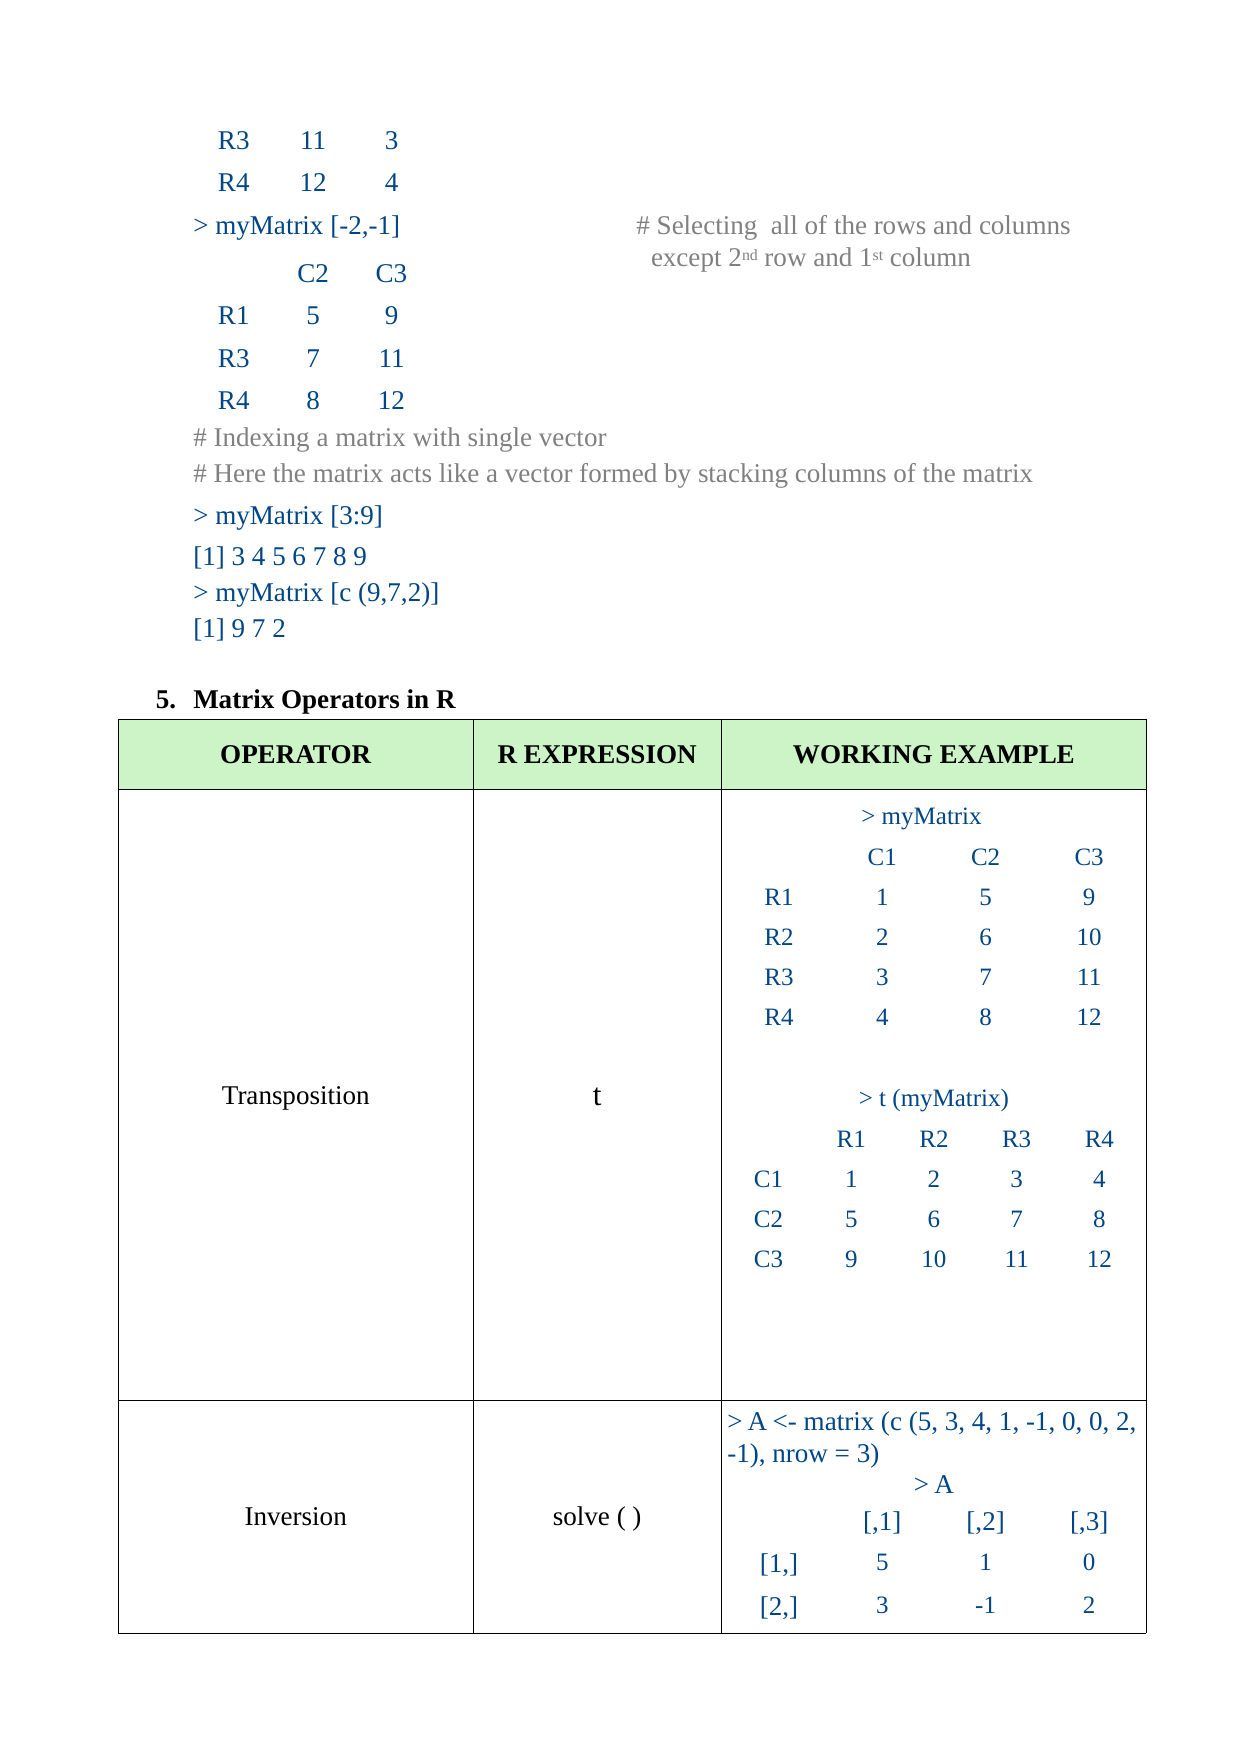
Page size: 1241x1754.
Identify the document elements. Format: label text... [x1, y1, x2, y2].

table_header [194, 251, 273, 293]
table_header WORKING EXAMPLE [722, 720, 1146, 789]
table_cell 7 [273, 336, 352, 379]
table_cell R4 [194, 161, 273, 203]
table_cell 4 [830, 997, 934, 1037]
table_header C2 [273, 251, 352, 293]
table_header OPERATOR [119, 720, 473, 789]
table_header R EXPRESSION [474, 720, 721, 789]
table_cell R1 [727, 876, 830, 916]
table_header R4 [1058, 1118, 1141, 1158]
table_cell 3 [830, 1584, 934, 1627]
table_cell > A <- matrix (c (5, 3, 4, 1, -1, 0, 0, 2, -1), nrow = 3) > A [722, 1401, 1146, 1632]
table_cell 7 [975, 1199, 1058, 1239]
table_cell 5 [830, 1542, 934, 1584]
table_cell C1 [727, 1158, 809, 1198]
table_cell 6 [892, 1199, 975, 1239]
table_cell Transposition [119, 790, 473, 1400]
table_cell R3 [194, 118, 273, 161]
table_cell 12 [1058, 1239, 1141, 1279]
table_header R1 [810, 1118, 892, 1158]
table_cell 1 [934, 1542, 1037, 1584]
table_header C2 [934, 836, 1037, 876]
table_cell C2 [727, 1199, 809, 1239]
table_cell R4 [727, 997, 830, 1037]
table_header [,2] [934, 1499, 1037, 1542]
table_cell 11 [1037, 956, 1141, 997]
table_header [,3] [1037, 1499, 1141, 1542]
list > myMatrix [-2,-1] # Selecting all of the rows and columns [156, 209, 1122, 240]
table_cell [1,] [727, 1542, 830, 1584]
table_cell 5 [810, 1199, 892, 1239]
table_cell 11 [975, 1239, 1058, 1279]
table_cell R4 [194, 379, 273, 421]
table_cell [2,] [727, 1584, 830, 1627]
list # Indexing a matrix with single vector [156, 421, 1122, 452]
table_header C3 [353, 251, 430, 293]
table_header C1 [830, 836, 934, 876]
table_cell 12 [1037, 997, 1141, 1037]
table_cell Inversion [119, 1401, 473, 1632]
list Matrix Operators in R [156, 683, 1122, 714]
table_cell 11 [353, 336, 430, 379]
table_header [,1] [830, 1499, 934, 1542]
table_cell 1 [830, 876, 934, 916]
list > myMatrix [3:9] [156, 499, 1122, 530]
table_cell 1 [810, 1158, 892, 1198]
table_cell C3 [727, 1239, 809, 1279]
table_cell 8 [1058, 1199, 1141, 1239]
table_cell 2 [1037, 1584, 1141, 1627]
table_cell 12 [273, 161, 352, 203]
table_cell t [474, 790, 721, 1400]
list # Here the matrix acts like a vector formed by stacking columns of the matrix [156, 457, 1122, 488]
table_header [727, 1499, 830, 1542]
table_cell 8 [273, 379, 352, 421]
table_cell 11 [273, 118, 352, 161]
table_cell 6 [934, 916, 1037, 956]
table_cell 5 [273, 294, 352, 336]
table_cell R1 [194, 294, 273, 336]
table_header R2 [892, 1118, 975, 1158]
list [1] 3 4 5 6 7 8 9 [156, 540, 1122, 572]
table_cell 4 [1058, 1158, 1141, 1198]
table_cell -1 [934, 1584, 1037, 1627]
table_cell 10 [1037, 916, 1141, 956]
table_cell 0 [1037, 1542, 1141, 1584]
table_cell 4 [353, 161, 430, 203]
table_cell solve ( ) [474, 1401, 721, 1632]
table_cell > myMatrix > t (myMatrix) [722, 790, 1146, 1400]
table_cell 3 [353, 118, 430, 161]
table_cell 3 [975, 1158, 1058, 1198]
table_cell 8 [934, 997, 1037, 1037]
table_cell 9 [353, 294, 430, 336]
table_header [727, 836, 830, 876]
table_cell 10 [892, 1239, 975, 1279]
list [1] 9 7 2 [156, 612, 1122, 643]
table_cell R3 [194, 336, 273, 379]
table_cell 12 [353, 379, 430, 421]
table_cell R3 [727, 956, 830, 997]
table_cell 9 [1037, 876, 1141, 916]
table_cell R2 [727, 916, 830, 956]
table_header R3 [975, 1118, 1058, 1158]
list > myMatrix [c (9,7,2)] [156, 576, 1122, 607]
table_header C3 [1037, 836, 1141, 876]
table_cell 3 [830, 956, 934, 997]
table_header [727, 1118, 809, 1158]
table_cell 2 [892, 1158, 975, 1198]
table_cell 7 [934, 956, 1037, 997]
table_cell 9 [810, 1239, 892, 1279]
table_cell 2 [830, 916, 934, 956]
table_cell 5 [934, 876, 1037, 916]
